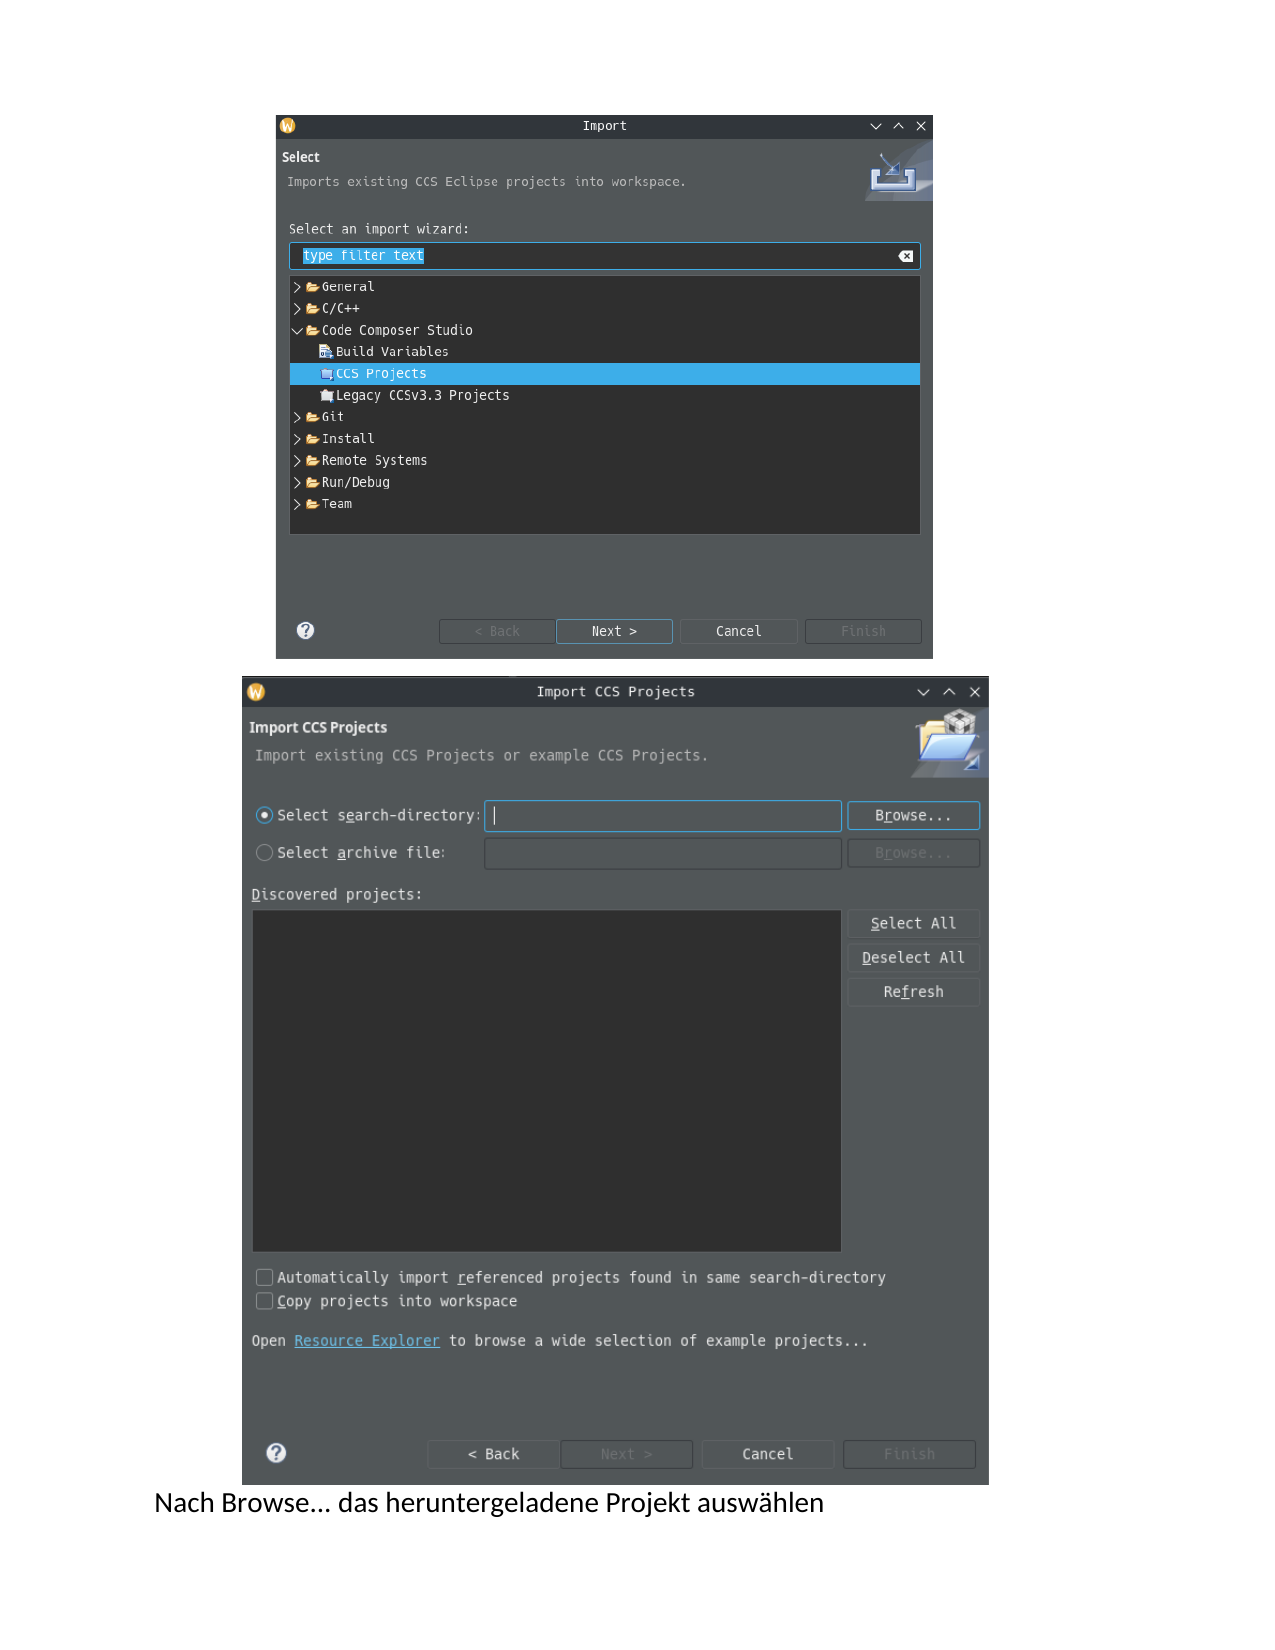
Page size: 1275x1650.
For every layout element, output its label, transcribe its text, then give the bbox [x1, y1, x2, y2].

picture [242, 676, 990, 1485]
picture [275, 115, 933, 659]
text Nach Browse... das heruntergeladene Projekt auswählen [148, 148, 1127, 1520]
